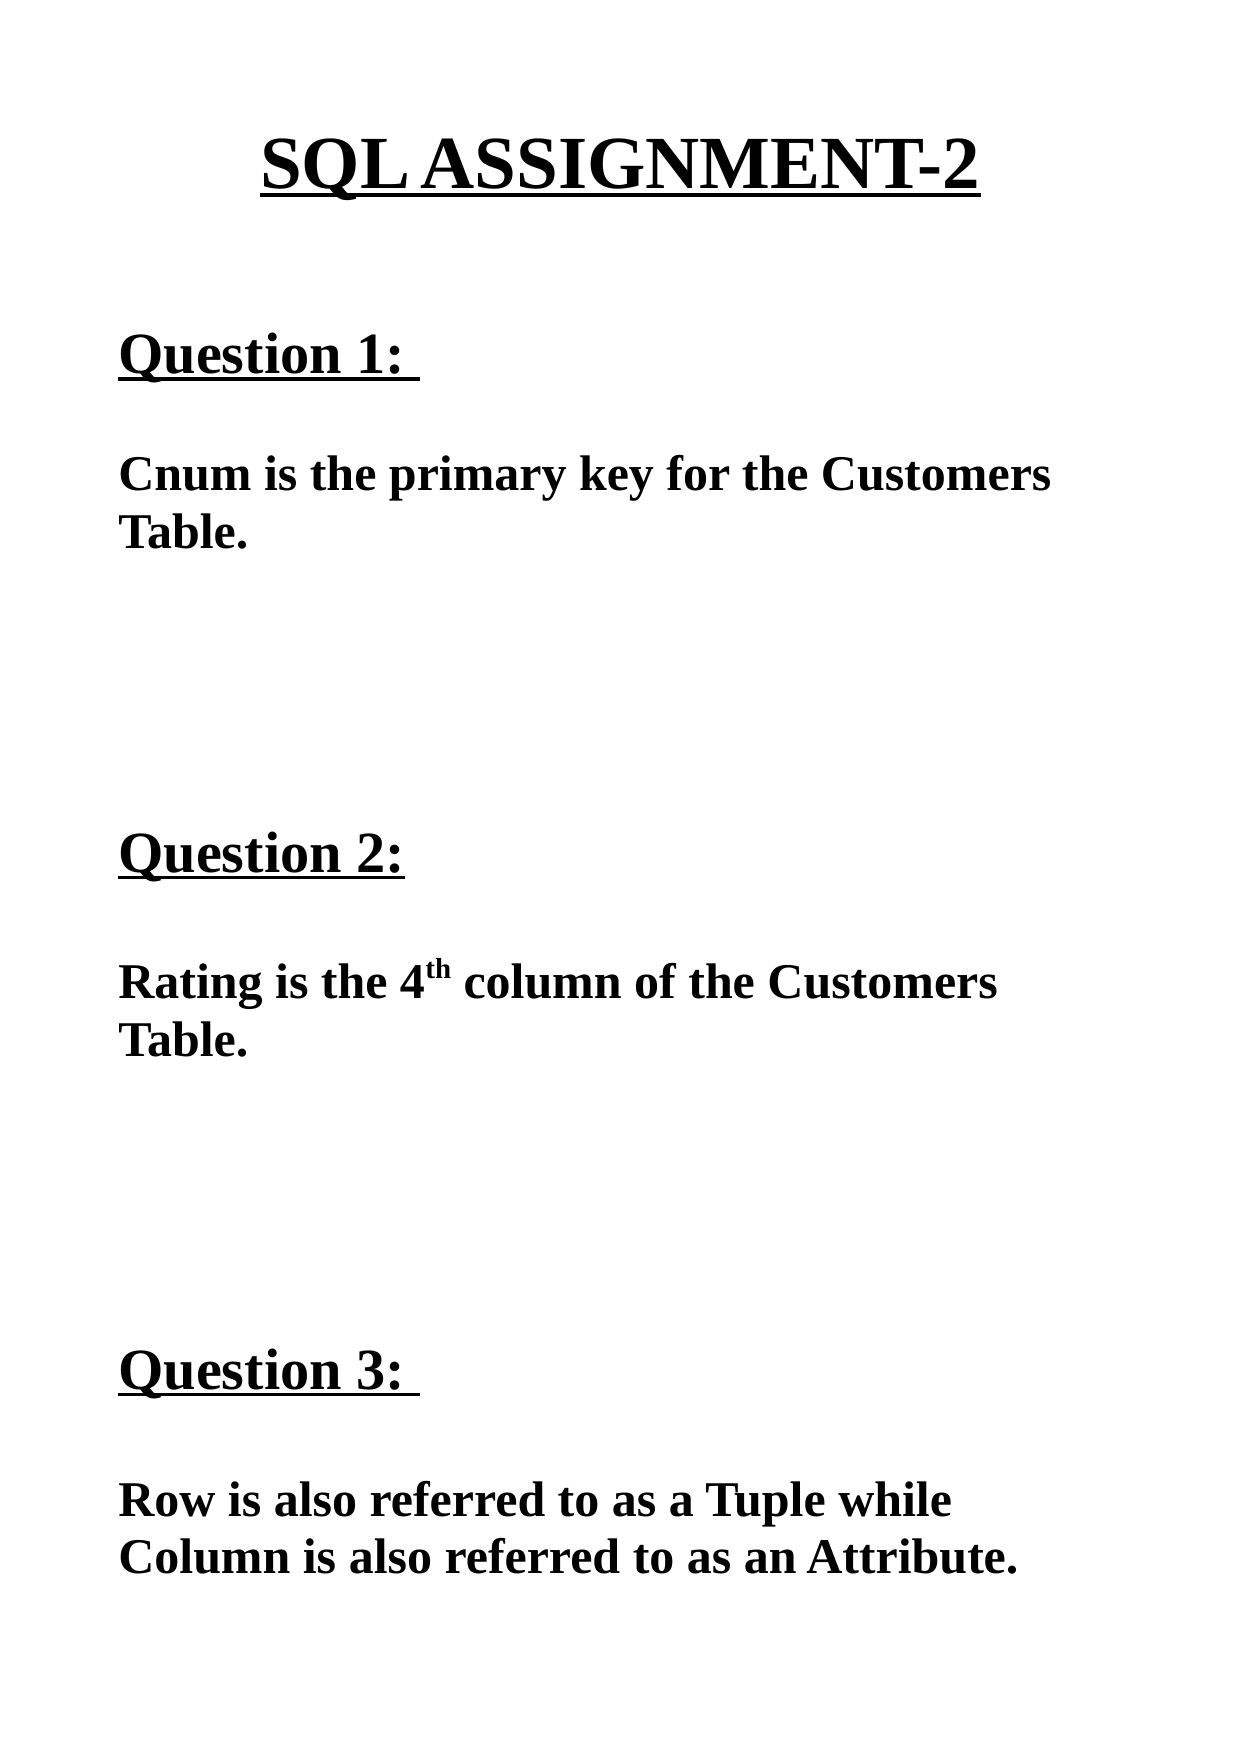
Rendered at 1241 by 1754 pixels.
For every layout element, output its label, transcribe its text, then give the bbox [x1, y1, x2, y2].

text Question 3: [118, 1335, 1122, 1402]
text Rating is the 4th column of the Customers Table. [118, 952, 1122, 1067]
text Question 2: [118, 818, 1122, 885]
text SQL ASSIGNMENT-2 [118, 118, 1122, 204]
text Question 1: [118, 319, 1122, 386]
text Row is also referred to as a Tuple while Column is also referred to as an Attribute. [118, 1469, 1122, 1584]
text Cnum is the primary key for the Customers Table. [118, 444, 1122, 559]
